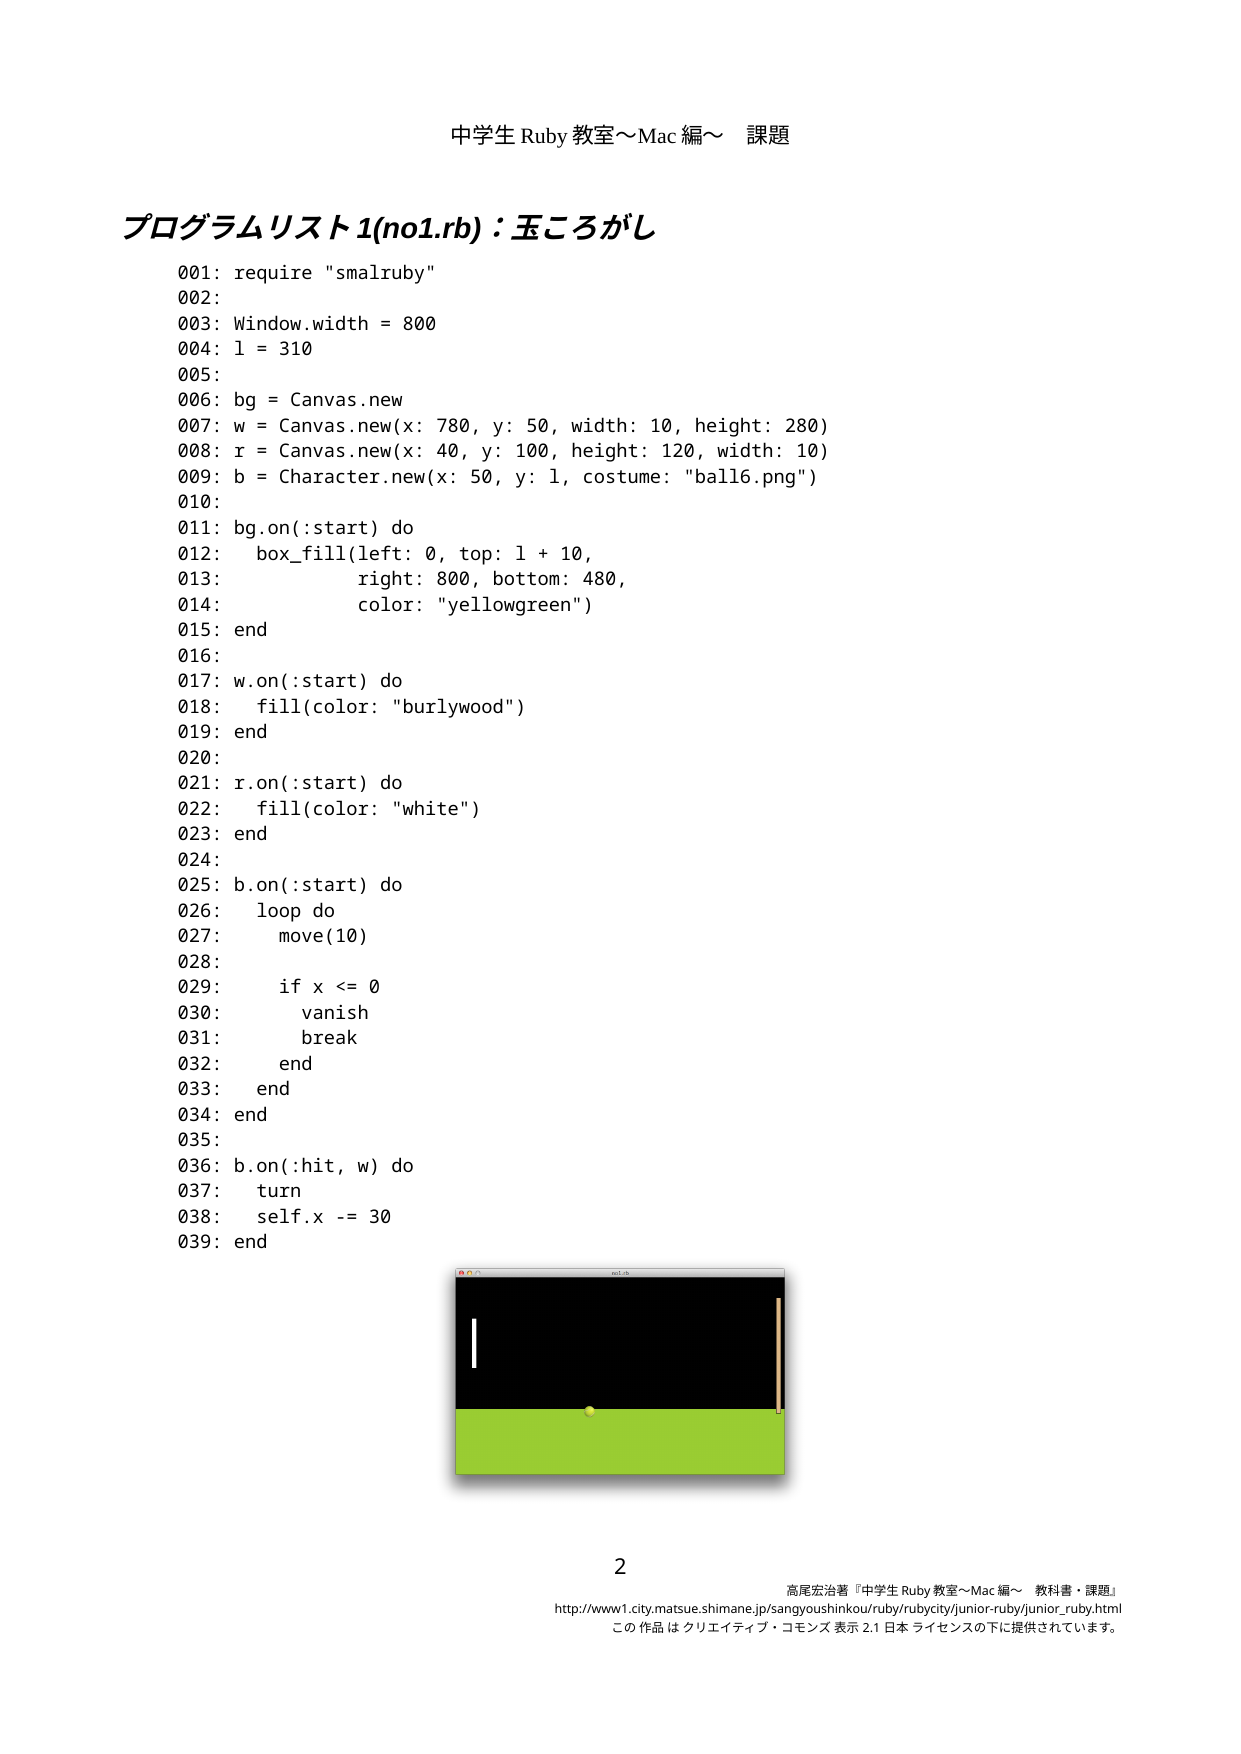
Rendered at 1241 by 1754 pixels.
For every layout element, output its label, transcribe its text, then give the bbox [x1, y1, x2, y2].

text 038: self.x -= 30 [177, 1203, 1122, 1229]
text 016: [177, 642, 1122, 667]
text 039: end [177, 1229, 1122, 1254]
text 030: vanish [177, 999, 1122, 1025]
text 005: [177, 361, 1122, 387]
text 034: end [177, 1101, 1122, 1127]
text 035: [177, 1127, 1122, 1152]
text 018: fill(color: "burlywood") [177, 693, 1122, 718]
text 032: end [177, 1050, 1122, 1076]
text 006: bg = Canvas.new [177, 387, 1122, 412]
text 022: fill(color: "white") [177, 795, 1122, 821]
text 019: end [177, 718, 1122, 744]
text 014: color: "yellowgreen") [177, 591, 1122, 616]
text 029: if x <= 0 [177, 974, 1122, 999]
text 013: right: 800, bottom: 480, [177, 565, 1122, 591]
text 021: r.on(:start) do [177, 769, 1122, 795]
text 004: l = 310 [177, 336, 1122, 361]
text 027: move(10) [177, 923, 1122, 948]
text 007: w = Canvas.new(x: 780, y: 50, width: 10, height: 280) [177, 412, 1122, 438]
text 037: turn [177, 1178, 1122, 1203]
text 015: end [177, 616, 1122, 642]
text 033: end [177, 1076, 1122, 1101]
text 009: b = Character.new(x: 50, y: l, costume: "ball6.png") [177, 463, 1122, 489]
text 017: w.on(:start) do [177, 667, 1122, 693]
text 023: end [177, 821, 1122, 846]
text 010: [177, 489, 1122, 514]
text 036: b.on(:hit, w) do [177, 1152, 1122, 1178]
text 012: box_fill(left: 0, top: l + 10, [177, 540, 1122, 565]
text 002: [177, 284, 1122, 310]
text 025: b.on(:start) do [177, 872, 1122, 897]
text 001: require "smalruby" [177, 259, 1122, 284]
text 028: [177, 948, 1122, 974]
text 011: bg.on(:start) do [177, 514, 1122, 540]
text 008: r = Canvas.new(x: 40, y: 100, height: 120, width: 10) [177, 438, 1122, 463]
text 031: break [177, 1025, 1122, 1050]
picture [432, 1254, 808, 1507]
text 026: loop do [177, 897, 1122, 923]
text 024: [177, 846, 1122, 872]
subtitle プログラムリスト1(no1.rb)：玉ころがし [118, 204, 1122, 247]
text 020: [177, 744, 1122, 769]
text 003: Window.width = 800 [177, 310, 1122, 336]
